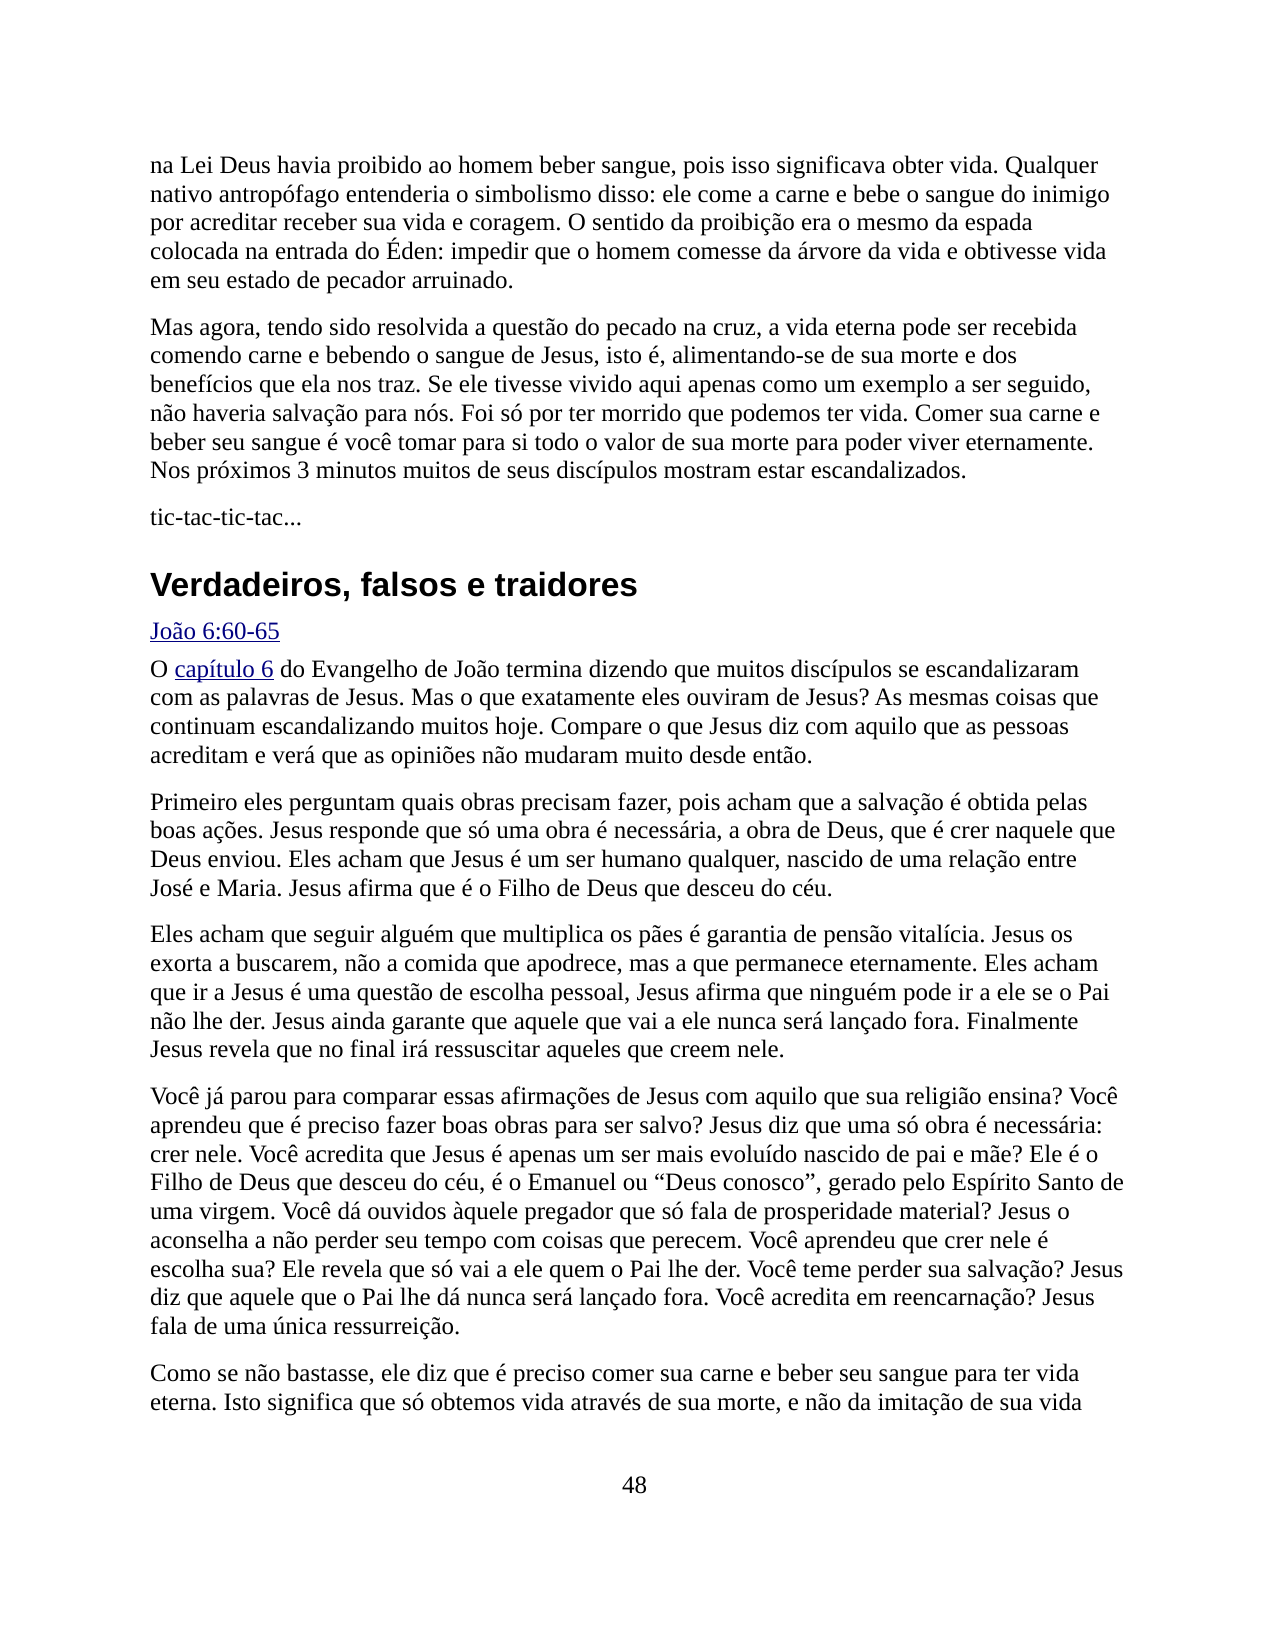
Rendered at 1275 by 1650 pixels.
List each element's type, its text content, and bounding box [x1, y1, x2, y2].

text João 6:60-65 [150, 616, 1125, 645]
text Eles acham que seguir alguém que multiplica os pães é garantia de pensão vitalícia. Jesus os exorta a buscarem, não a comida que apodrece, mas a que permanece eternamente. Eles acham que ir a Jesus é uma questão de escolha pessoal, Jesus afirma que ninguém pode ir a ele se o Pai não lhe der. Jesus ainda garante que aquele que vai a ele nunca será lançado fora. Finalmente Jesus revela que no final irá ressuscitar aqueles que creem nele. [150, 919, 1125, 1063]
text O capítulo 6 do Evangelho de João termina dizendo que muitos discípulos se escandalizaram com as palavras de Jesus. Mas o que exatamente eles ouviram de Jesus? As mesmas coisas que continuam escandalizando muitos hoje. Compare o que Jesus diz com aquilo que as pessoas acreditam e verá que as opiniões não mudaram muito desde então. [150, 654, 1125, 769]
text Como se não bastasse, ele diz que é preciso comer sua carne e beber seu sangue para ter vida eterna. Isto significa que só obtemos vida através de sua morte, e não da imitação de sua vida [150, 1358, 1125, 1415]
text na Lei Deus havia proibido ao homem beber sangue, pois isso significava obter vida. Qualquer nativo antropófago entenderia o simbolismo disso: ele come a carne e bebe o sangue do inimigo por acreditar receber sua vida e coragem. O sentido da proibição era o mesmo da espada colocada na entrada do Éden: impedir que o homem comesse da árvore da vida e obtivesse vida em seu estado de pecador arruinado. [150, 150, 1125, 294]
text Você já parou para comparar essas afirmações de Jesus com aquilo que sua religião ensina? Você aprendeu que é preciso fazer boas obras para ser salvo? Jesus diz que uma só obra é necessária: crer nele. Você acredita que Jesus é apenas um ser mais evoluído nascido de pai e mãe? Ele é o Filho de Deus que desceu do céu, é o Emanuel ou “Deus conosco”, gerado pelo Espírito Santo de uma virgem. Você dá ouvidos àquele pregador que só fala de prosperidade material? Jesus o aconselha a não perder seu tempo com coisas que perecem. Você aprendeu que crer nele é escolha sua? Ele revela que só vai a ele quem o Pai lhe der. Você teme perder sua salvação? Jesus diz que aquele que o Pai lhe dá nunca será lançado fora. Você acredita em reencarnação? Jesus fala de uma única ressurreição. [150, 1081, 1125, 1340]
text Mas agora, tendo sido resolvida a questão do pecado na cruz, a vida eterna pode ser recebida comendo carne e bebendo o sangue de Jesus, isto é, alimentando-se de sua morte e dos benefícios que ela nos traz. Se ele tivesse vivido aqui apenas como um exemplo a ser seguido, não haveria salvação para nós. Foi só por ter morrido que podemos ter vida. Comer sua carne e beber seu sangue é você tomar para si todo o valor de sua morte para poder viver eternamente. Nos próximos 3 minutos muitos de seus discípulos mostram estar escandalizados. [150, 312, 1125, 484]
text Primeiro eles perguntam quais obras precisam fazer, pois acham que a salvação é obtida pelas boas ações. Jesus responde que só uma obra é necessária, a obra de Deus, que é crer naquele que Deus enviou. Eles acham que Jesus é um ser humano qualquer, nascido de uma relação entre José e Maria. Jesus afirma que é o Filho de Deus que desceu do céu. [150, 787, 1125, 902]
subtitle Verdadeiros, falsos e traidores [150, 565, 1125, 603]
text tic-tac-tic-tac... [150, 502, 1125, 531]
